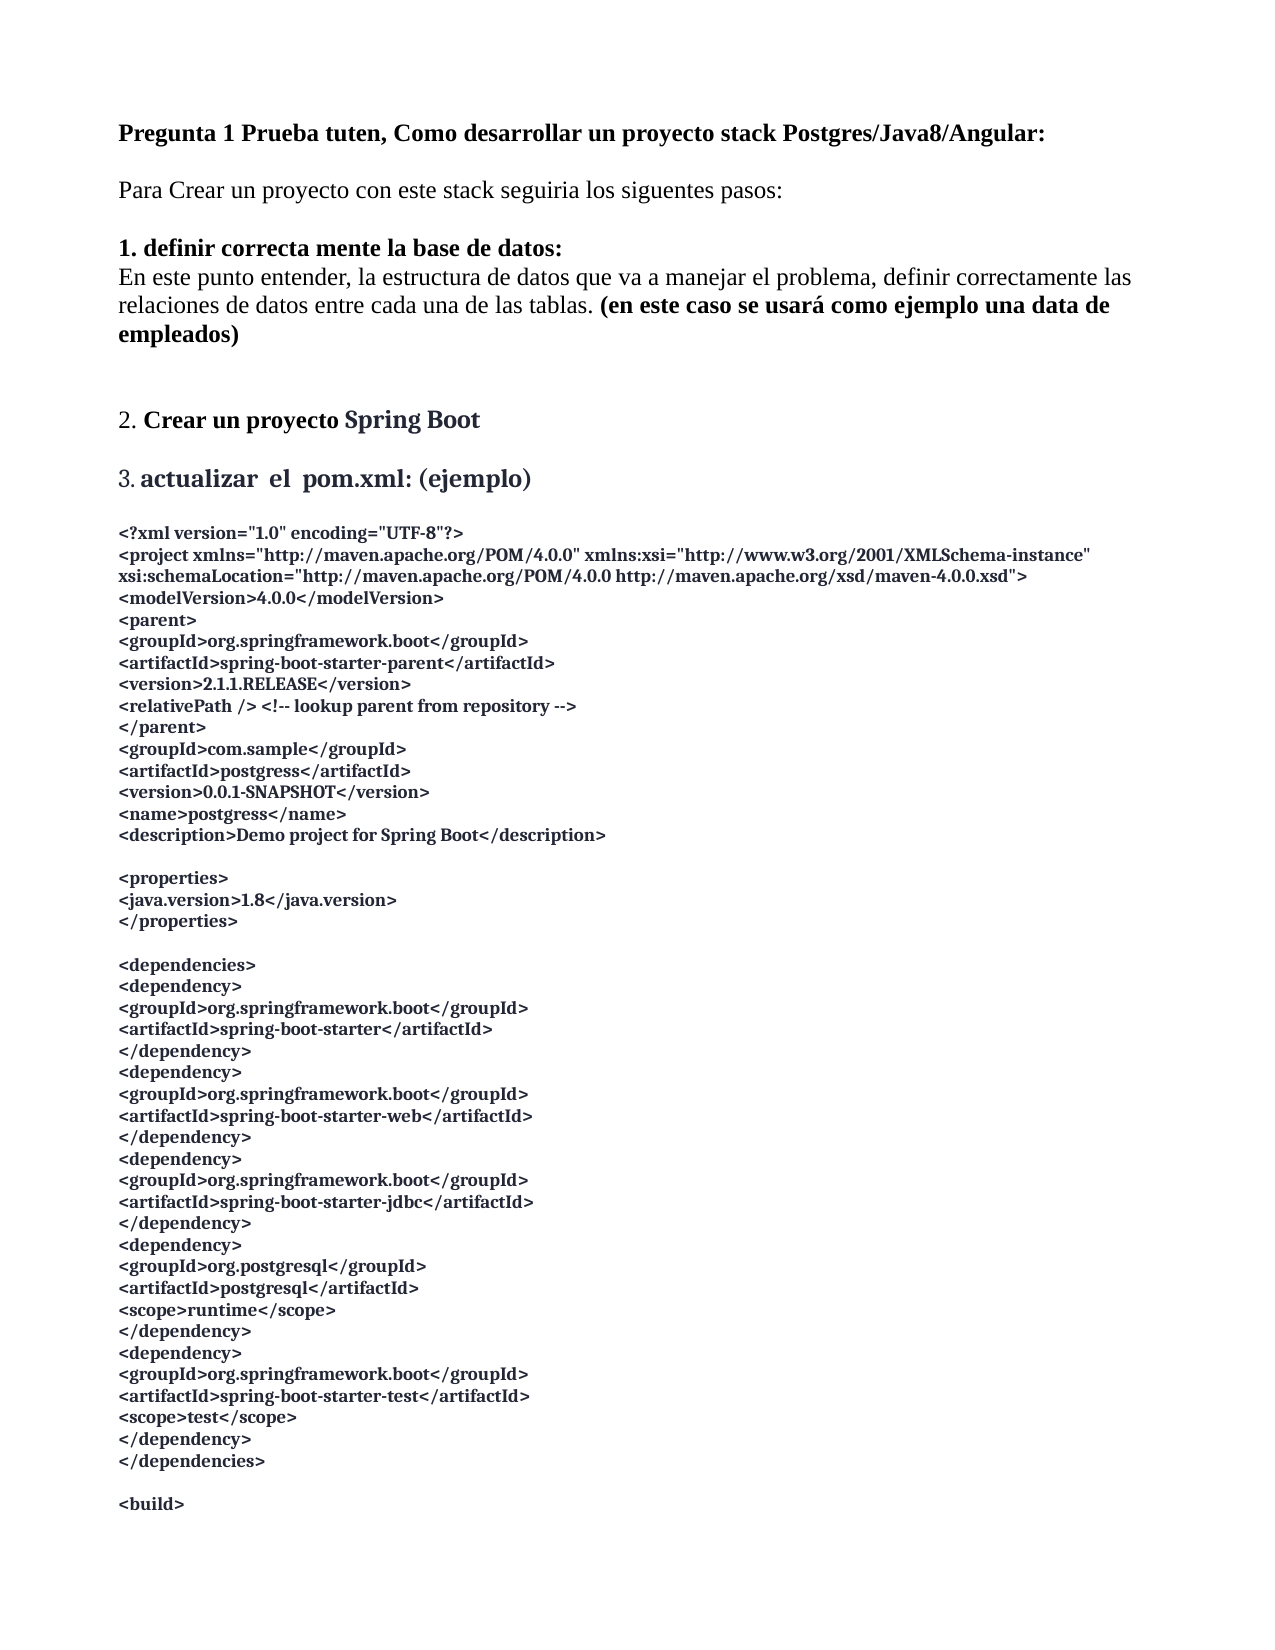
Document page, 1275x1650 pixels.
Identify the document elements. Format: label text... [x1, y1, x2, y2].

text <artifactId>postgress</artifactId> [118, 760, 1157, 782]
text </dependencies> [118, 1450, 1157, 1472]
text Para Crear un proyecto con este stack seguiria los siguentes pasos: [118, 176, 1157, 204]
text <artifactId>spring-boot-starter</artifactId> [118, 1019, 1157, 1040]
text 2. Crear un proyecto Spring Boot [118, 406, 1157, 436]
text <groupId>org.springframework.boot</groupId> [118, 1170, 1157, 1191]
text </dependency> [118, 1040, 1157, 1062]
text </dependency> [118, 1213, 1157, 1234]
text <version>0.0.1-SNAPSHOT</version> [118, 782, 1157, 803]
text <dependency> [118, 976, 1157, 997]
text xsi:schemaLocation="http://maven.apache.org/POM/4.0.0 http://maven.apache.org/xsd/maven-4.0.0.xsd"> [118, 566, 1157, 588]
text 1. definir correcta mente la base de datos: [118, 233, 1157, 262]
text <dependency> [118, 1342, 1157, 1364]
text <dependency> [118, 1062, 1157, 1083]
text </properties> [118, 911, 1157, 933]
text <dependencies> [118, 954, 1157, 976]
text <name>postgress</name> [118, 803, 1157, 825]
text <project xmlns="http://maven.apache.org/POM/4.0.0" xmlns:xsi="http://www.w3.org/2001/XMLSchema-instance" [118, 544, 1157, 566]
text <groupId>org.springframework.boot</groupId> [118, 1083, 1157, 1105]
text <scope>runtime</scope> [118, 1299, 1157, 1321]
text <artifactId>postgresql</artifactId> [118, 1278, 1157, 1299]
text <groupId>org.springframework.boot</groupId> [118, 1364, 1157, 1385]
text <groupId>org.springframework.boot</groupId> [118, 631, 1157, 652]
text <build> [118, 1493, 1157, 1515]
text <?xml version="1.0" encoding="UTF-8"?> [118, 523, 1157, 544]
text <artifactId>spring-boot-starter-test</artifactId> [118, 1385, 1157, 1407]
text En este punto entender, la estructura de datos que va a manejar el problema, definir correctamente las relaciones de datos entre cada una de las tablas. (en este caso se usará como ejemplo una data de empleados) [118, 262, 1157, 348]
text <relativePath /> <!-- lookup parent from repository --> [118, 695, 1157, 717]
text <dependency> [118, 1148, 1157, 1170]
text <modelVersion>4.0.0</modelVersion> [118, 588, 1157, 609]
text <scope>test</scope> [118, 1407, 1157, 1428]
text <properties> [118, 868, 1157, 889]
text Pregunta 1 Prueba tuten, Como desarrollar un proyecto stack Postgres/Java8/Angular: [118, 118, 1157, 147]
text </dependency> [118, 1428, 1157, 1450]
text <java.version>1.8</java.version> [118, 889, 1157, 911]
text <groupId>com.sample</groupId> [118, 738, 1157, 760]
text </dependency> [118, 1127, 1157, 1148]
text </parent> [118, 717, 1157, 738]
text <dependency> [118, 1234, 1157, 1256]
text <version>2.1.1.RELEASE</version> [118, 674, 1157, 695]
text <artifactId>spring-boot-starter-web</artifactId> [118, 1105, 1157, 1127]
text 3. actualizar el pom.xml: (ejemplo) [118, 464, 1157, 494]
text <artifactId>spring-boot-starter-jdbc</artifactId> [118, 1191, 1157, 1213]
text <parent> [118, 609, 1157, 631]
text </dependency> [118, 1321, 1157, 1342]
text <groupId>org.springframework.boot</groupId> [118, 997, 1157, 1019]
text <artifactId>spring-boot-starter-parent</artifactId> [118, 652, 1157, 674]
text <description>Demo project for Spring Boot</description> [118, 825, 1157, 846]
text <groupId>org.postgresql</groupId> [118, 1256, 1157, 1278]
